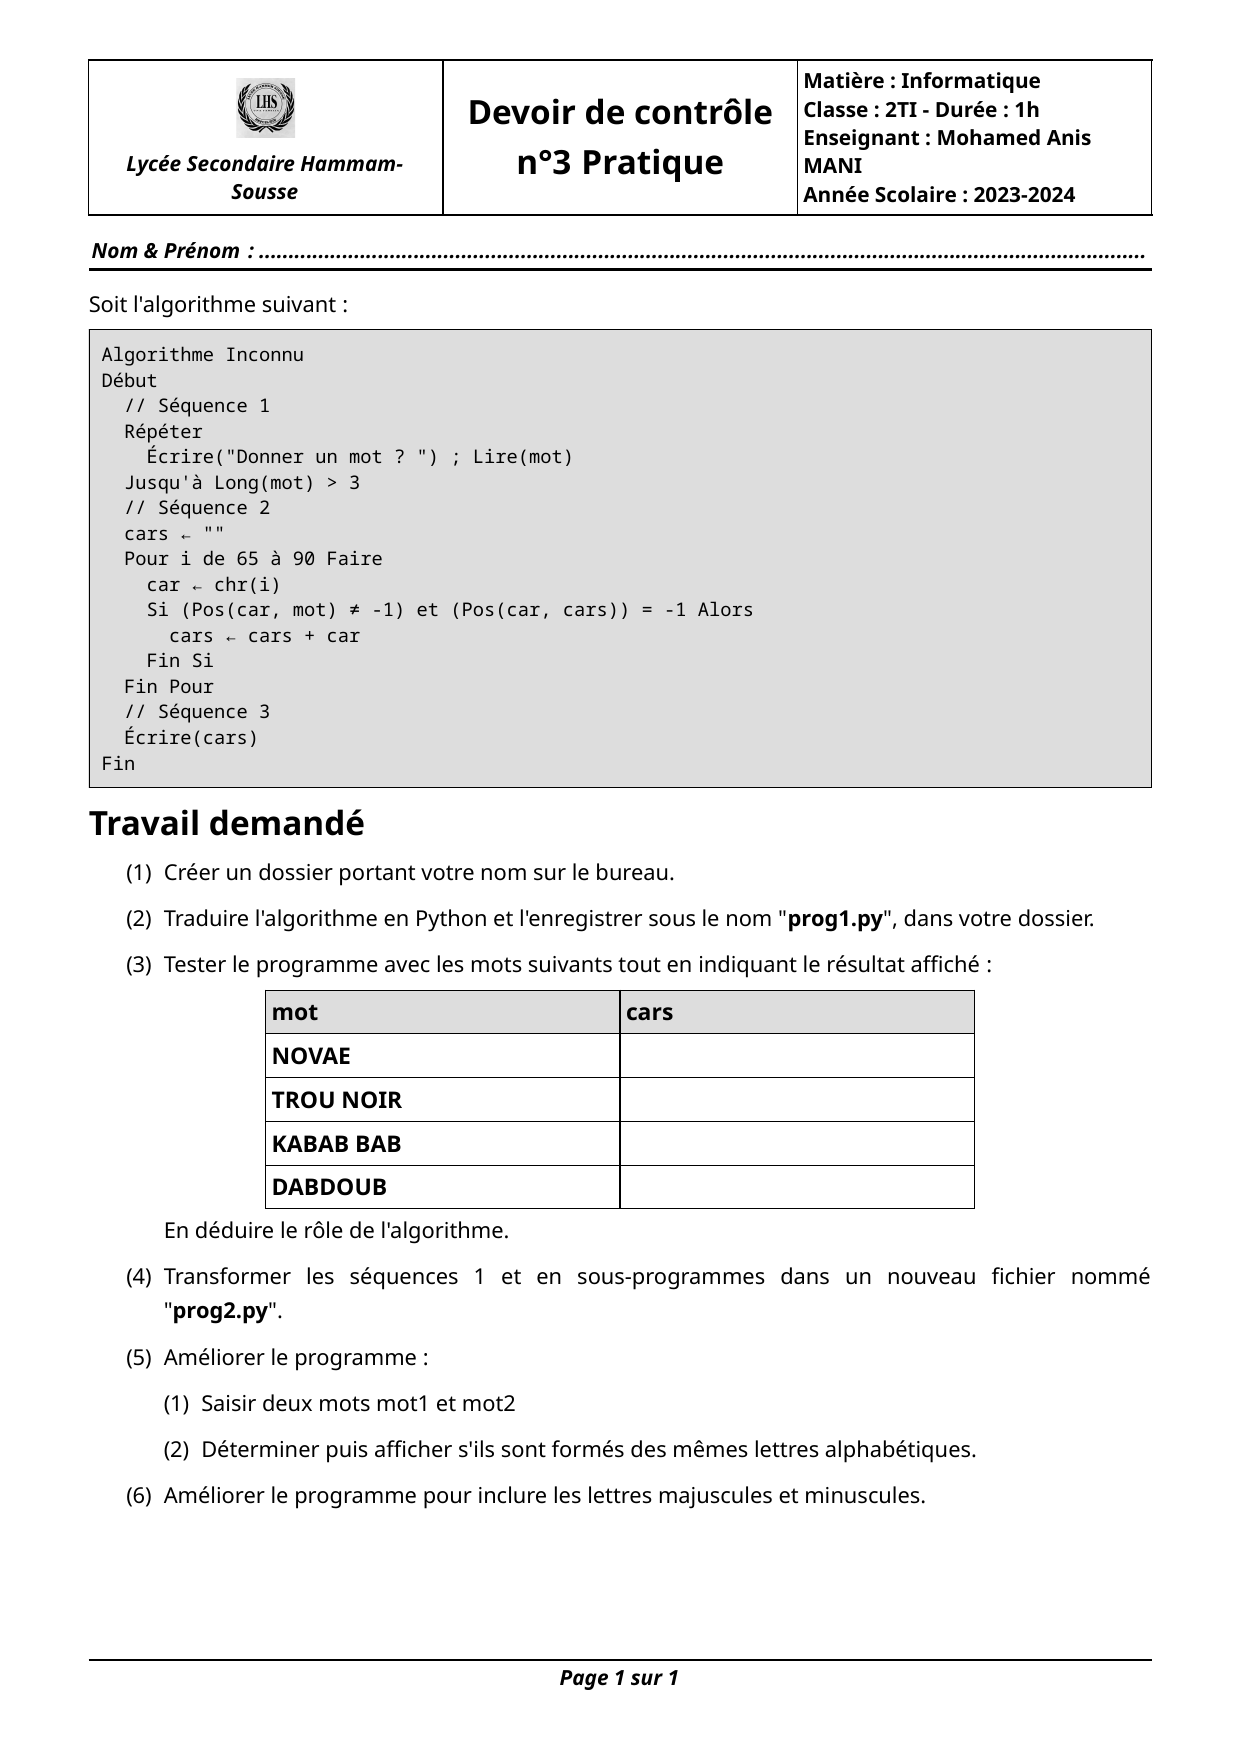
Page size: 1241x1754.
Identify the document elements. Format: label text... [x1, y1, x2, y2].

list Transformer les séquences 1 et en sous-programmes dans un nouveau fichier nommé "prog2.py". [126, 1261, 1152, 1325]
list Saisir deux mots mot1 et mot2 [163, 1387, 1152, 1417]
subtitle Travail demandé [88, 800, 1152, 845]
table_cell TROU NOIR [266, 1078, 619, 1121]
text Fin Si [90, 635, 1151, 661]
list Améliorer le programme : [126, 1341, 1152, 1371]
text cars ← cars + car [90, 609, 1151, 635]
text Écrire("Donner un mot ? ") ; Lire(mot) [90, 431, 1151, 456]
table_cell [621, 1122, 974, 1164]
table_cell [621, 1034, 974, 1077]
text Soit l'algorithme suivant : [88, 289, 1152, 318]
text Répéter [90, 405, 1151, 431]
table_cell [621, 1078, 974, 1121]
text Écrire(cars) [90, 712, 1151, 737]
list Tester le programme avec les mots suivants tout en indiquant le résultat affiché : [126, 949, 1152, 979]
table_cell DABDOUB [266, 1166, 619, 1208]
text Pour i de 65 à 90 Faire [90, 533, 1151, 558]
list Déterminer puis afficher s'ils sont formés des mêmes lettres alphabétiques. [163, 1433, 1152, 1463]
text cars ← "" [90, 507, 1151, 533]
text // Séquence 1 [90, 380, 1151, 405]
text Algorithme Inconnu [90, 330, 1151, 354]
list Traduire l'algorithme en Python et l'enregistrer sous le nom "prog1.py", dans votre dossier. [126, 903, 1152, 933]
text Début [90, 354, 1151, 380]
list Améliorer le programme pour inclure les lettres majuscules et minuscules. [126, 1479, 1152, 1509]
list Créer un dossier portant votre nom sur le bureau. [126, 857, 1152, 887]
text // Séquence 2 [90, 482, 1151, 507]
table_cell KABAB BAB [266, 1122, 619, 1164]
text // Séquence 3 [90, 686, 1151, 712]
text Fin [90, 737, 1151, 787]
table_header cars [621, 991, 974, 1033]
text Jusqu'à Long(mot) > 3 [90, 456, 1151, 482]
list En déduire le rôle de l'algorithme. [126, 1215, 1152, 1245]
text Si (Pos(car, mot) ≠ -1) et (Pos(car, cars)) = -1 Alors [90, 584, 1151, 609]
table_header mot [266, 991, 619, 1033]
table_cell [621, 1166, 974, 1208]
text Fin Pour [90, 661, 1151, 686]
table_cell NOVAE [266, 1034, 619, 1077]
text car ← chr(i) [90, 558, 1151, 584]
